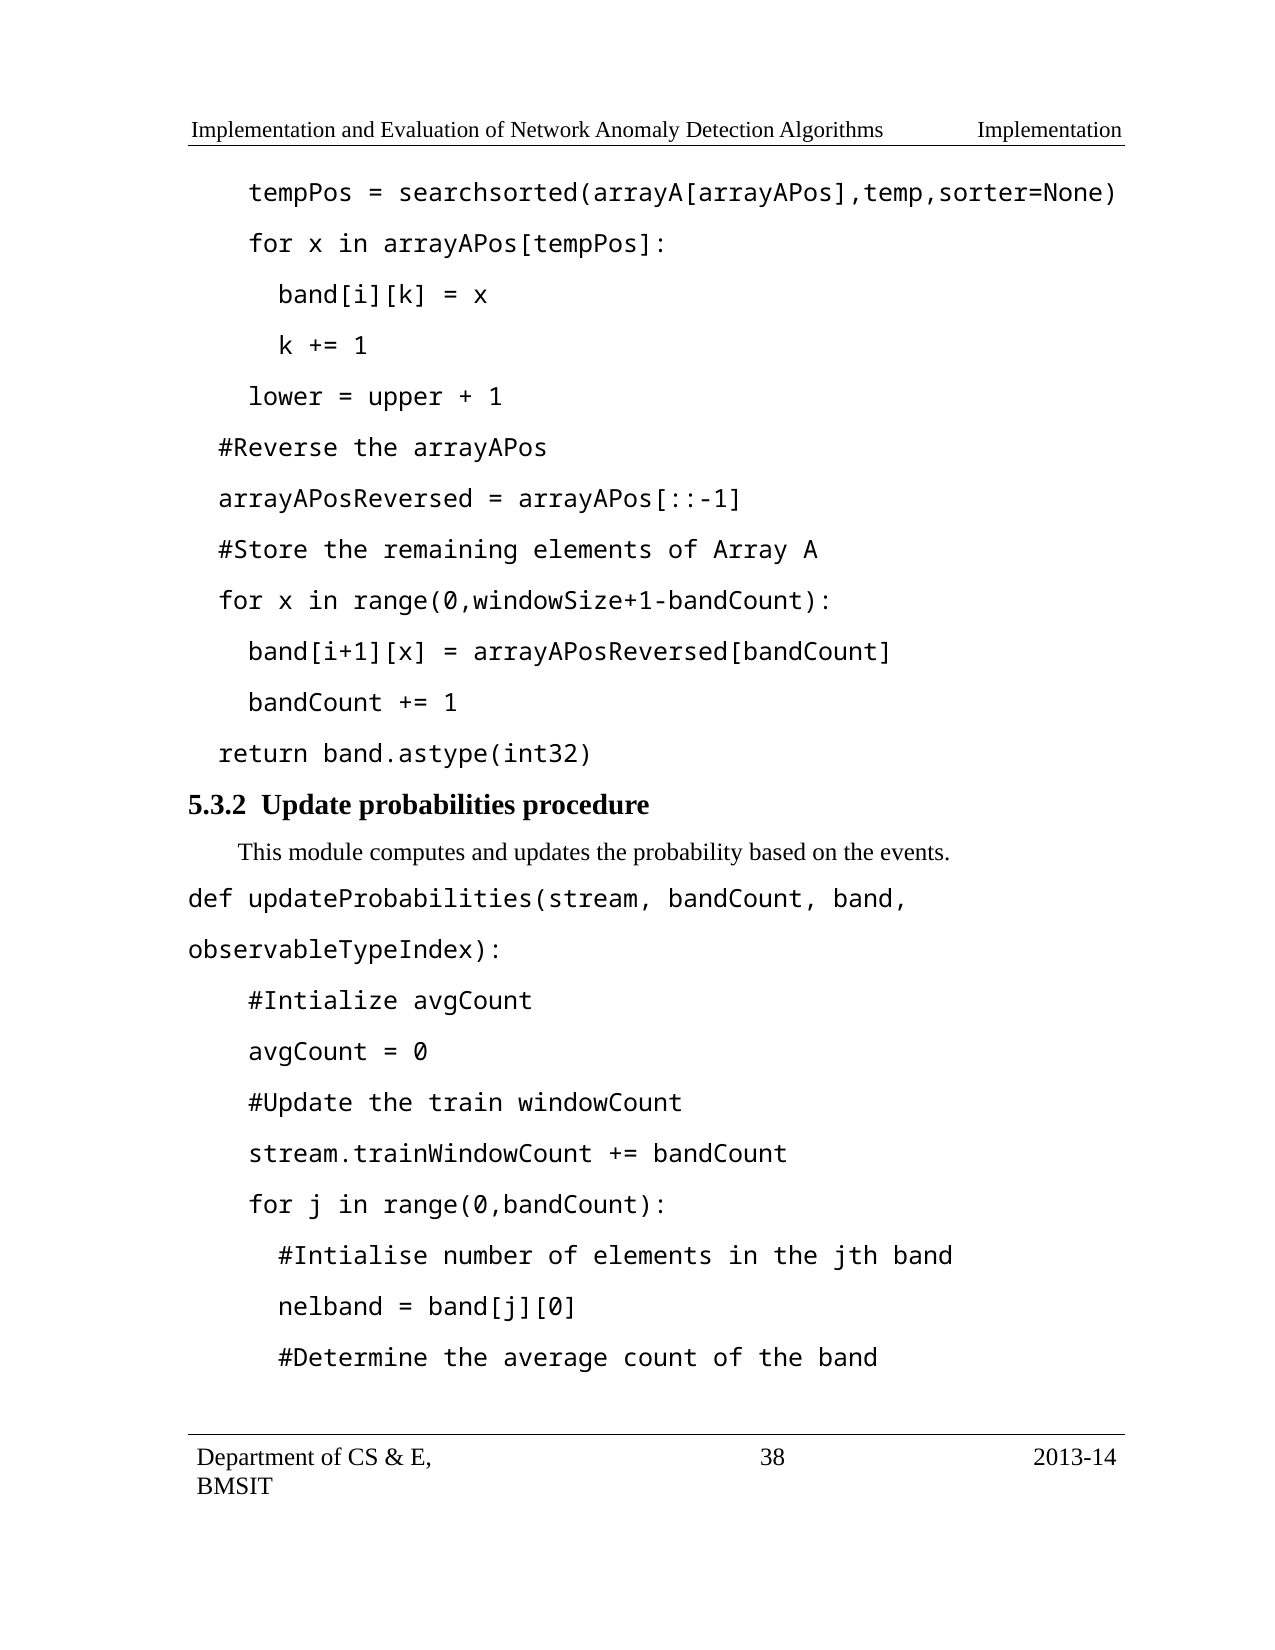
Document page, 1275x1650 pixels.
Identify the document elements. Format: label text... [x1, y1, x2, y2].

text stream.trainWindowCount += bandCount [188, 1136, 1125, 1170]
text tempPos = searchsorted(arrayA[arrayAPos],temp,sorter=None) [188, 174, 1125, 209]
text for x in arrayAPos[tempPos]: [188, 226, 1125, 260]
text avgCount = 0 [188, 1034, 1125, 1068]
text bandCount += 1 [188, 685, 1125, 719]
text #Intialize avgCount [188, 983, 1125, 1017]
text for x in range(0,windowSize+1-bandCount): [188, 583, 1125, 617]
text #Determine the average count of the band [188, 1340, 1125, 1374]
text #Update the train windowCount [188, 1085, 1125, 1119]
text nelband = band[j][0] [188, 1289, 1125, 1323]
text #Store the remaining elements of Array A [188, 532, 1125, 566]
text band[i][k] = x [188, 277, 1125, 311]
subtitle 5.3.2 Update probabilities procedure [188, 787, 1125, 821]
text for j in range(0,bandCount): [188, 1187, 1125, 1221]
text k += 1 [188, 328, 1125, 362]
text #Intialise number of elements in the jth band [188, 1238, 1125, 1272]
text band[i+1][x] = arrayAPosReversed[bandCount] [188, 634, 1125, 668]
text arrayAPosReversed = arrayAPos[::-1] [188, 481, 1125, 515]
text lower = upper + 1 [188, 379, 1125, 413]
text #Reverse the arrayAPos [188, 430, 1125, 464]
text return band.astype(int32) [188, 736, 1125, 770]
text def updateProbabilities(stream, bandCount, band, observableTypeIndex): [188, 881, 1125, 966]
text This module computes and updates the probability based on the events. [188, 837, 1125, 866]
